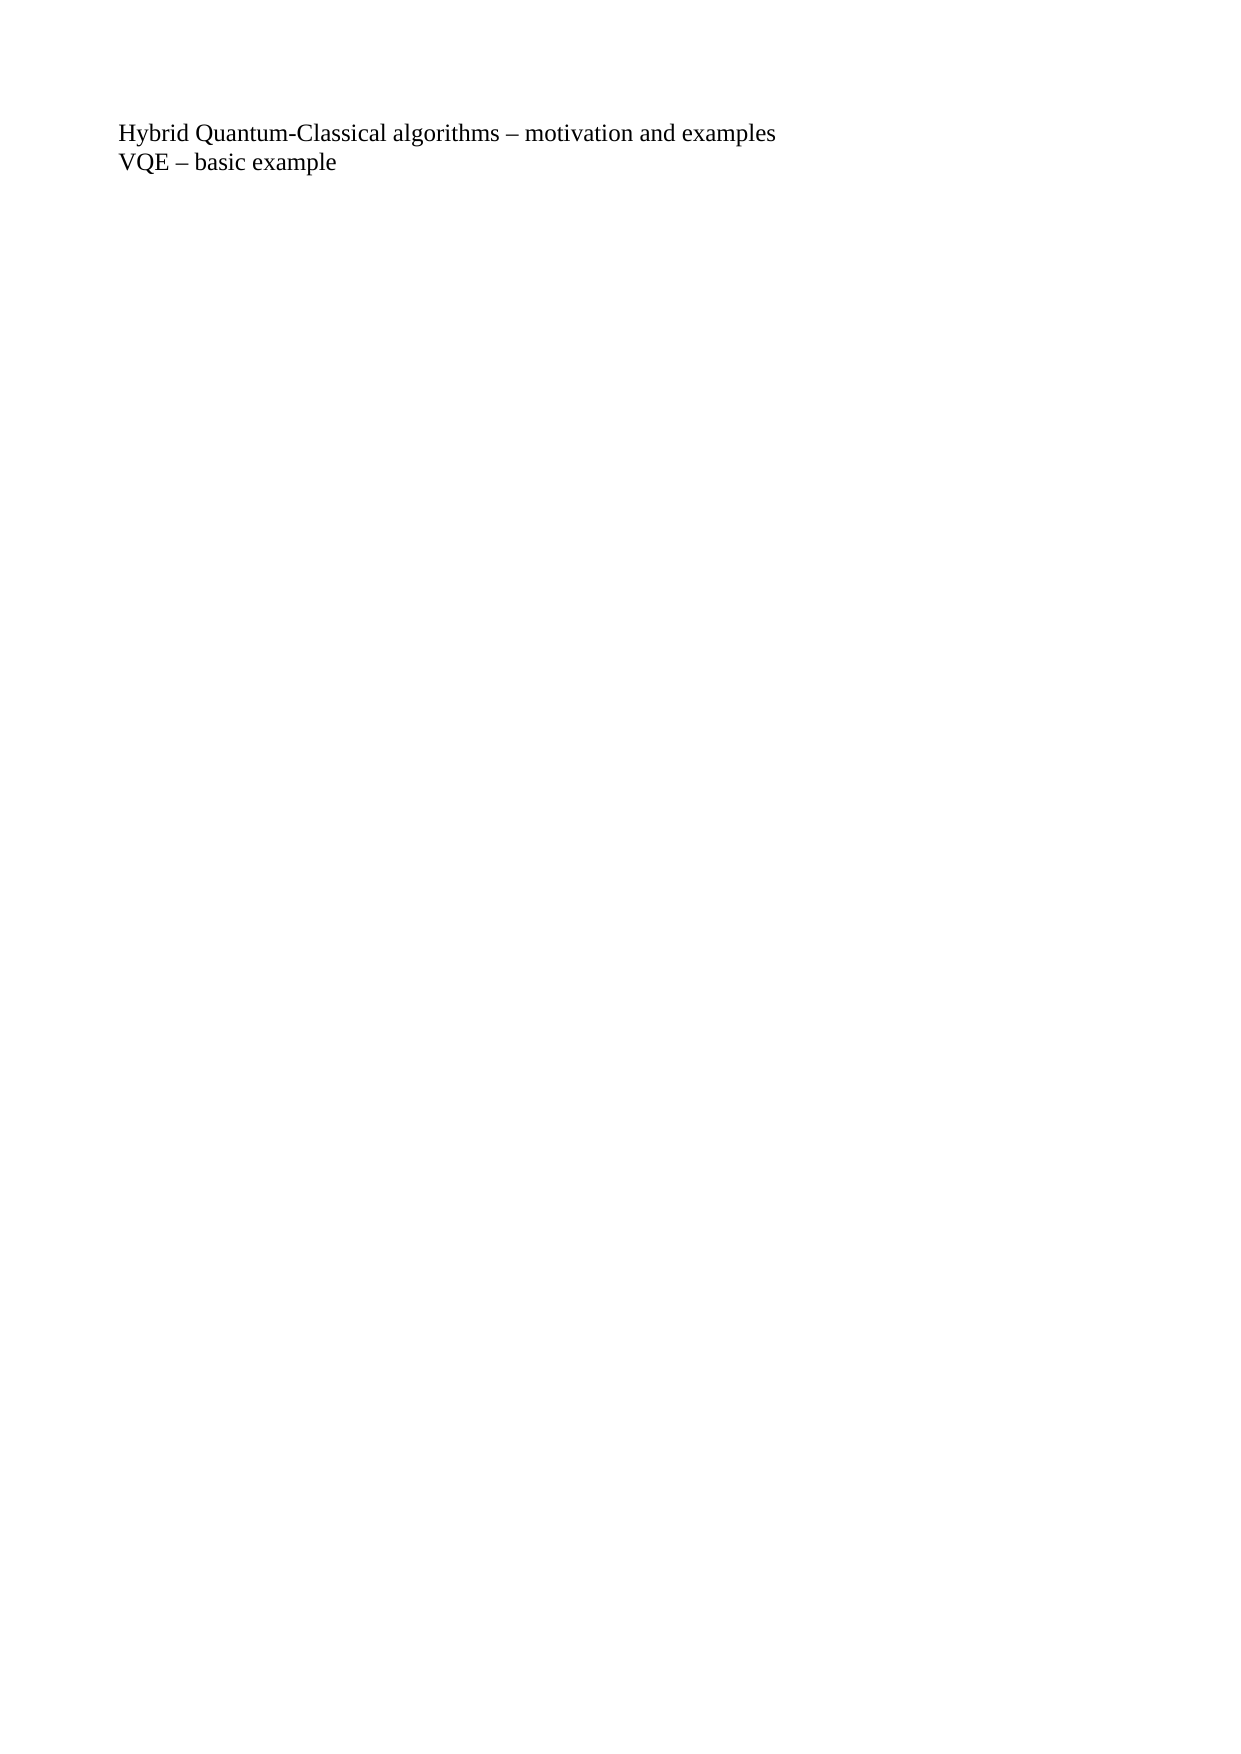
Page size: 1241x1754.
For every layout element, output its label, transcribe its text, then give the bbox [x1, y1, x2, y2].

text Hybrid Quantum-Classical algorithms – motivation and examples [118, 118, 1122, 147]
text VQE – basic example [118, 147, 1122, 176]
